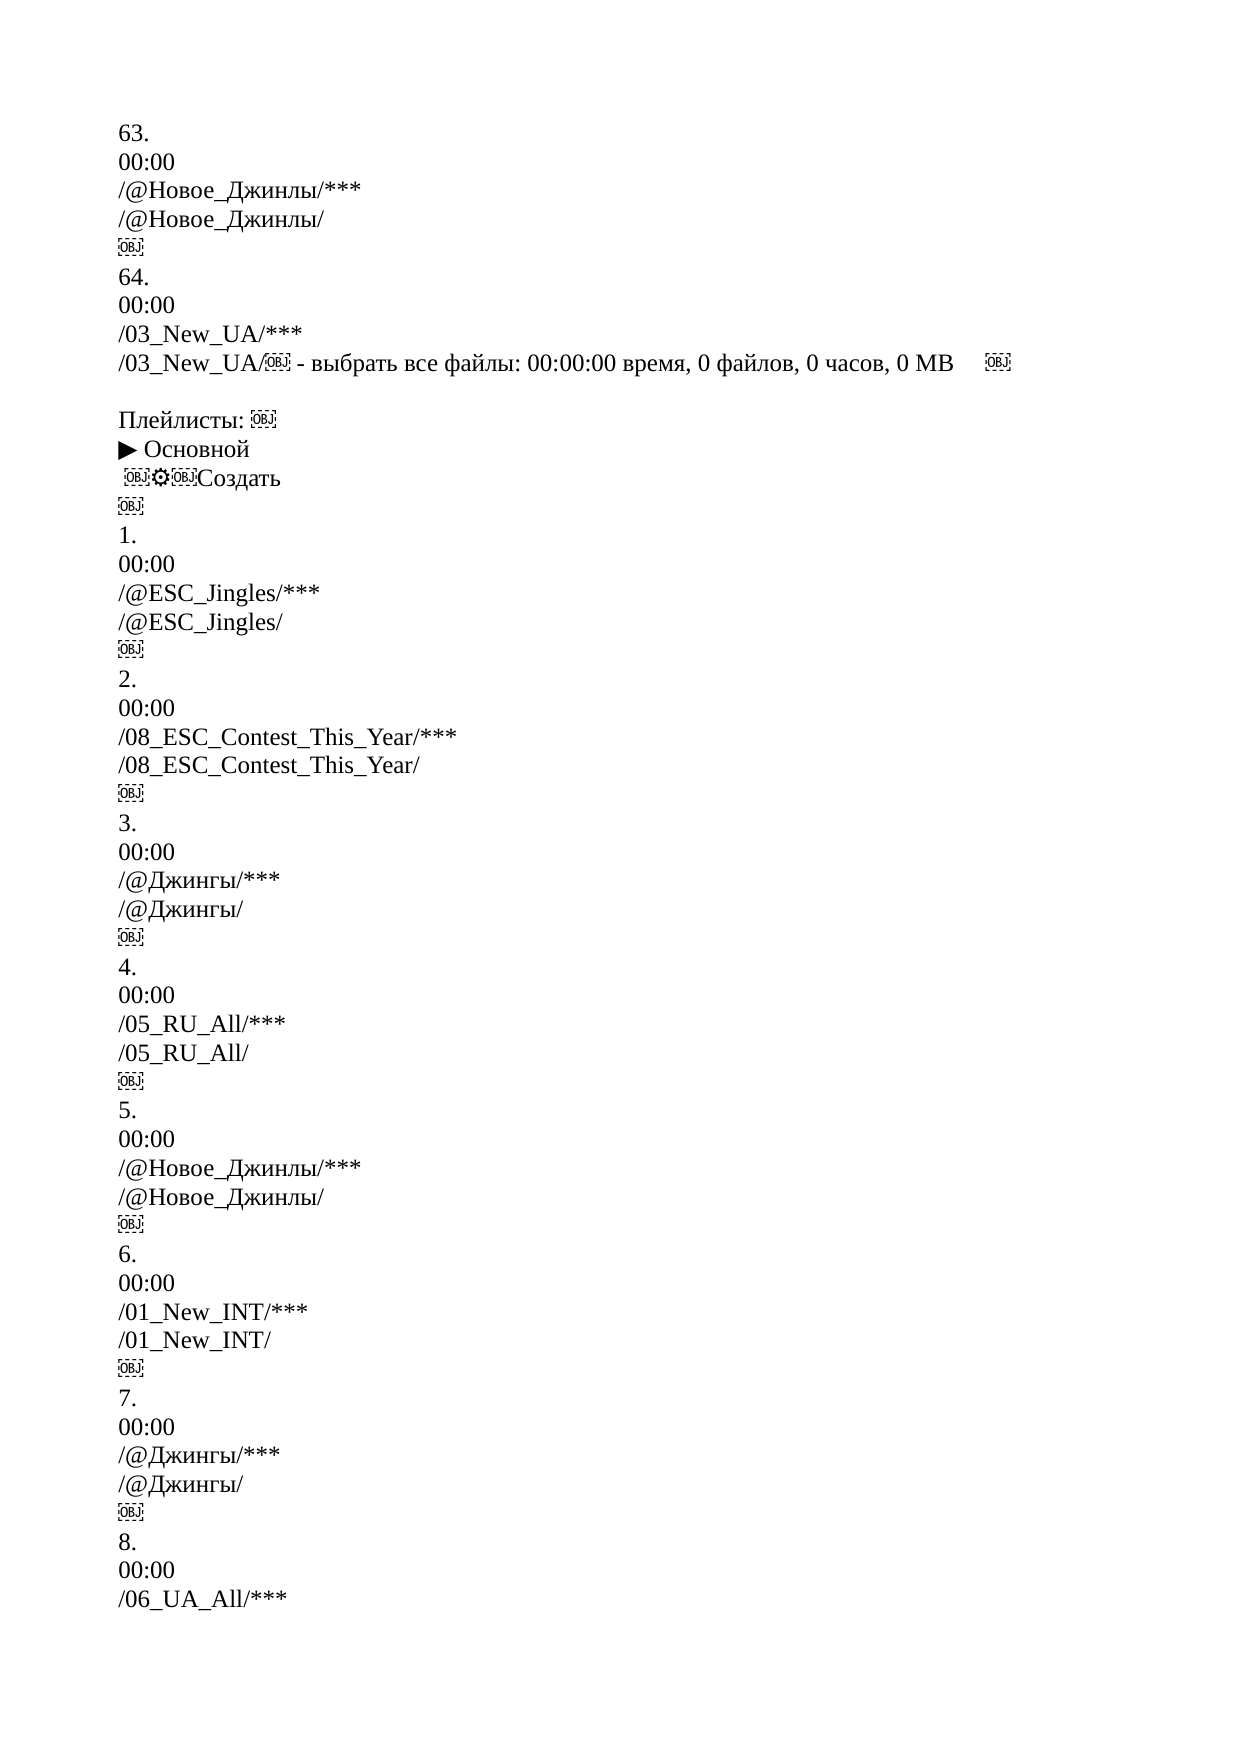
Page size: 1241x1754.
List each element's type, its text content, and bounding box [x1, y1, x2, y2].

text /08_ESC_Contest_This_Year/ [118, 751, 1122, 779]
text ￼ [118, 1067, 1122, 1096]
text /@ESC_Jingles/*** [118, 578, 1122, 607]
text 63. [118, 118, 1122, 147]
text 00:00 [118, 981, 1122, 1009]
text ￼ [118, 779, 1122, 808]
text 00:00 [118, 1124, 1122, 1153]
text /@Новое_Джинлы/ [118, 204, 1122, 233]
text /01_New_INT/*** [118, 1297, 1122, 1326]
text /06_UA_All/*** [118, 1584, 1122, 1613]
text /@Новое_Джинлы/*** [118, 176, 1122, 204]
text 00:00 [118, 1268, 1122, 1297]
text ￼⚙￼Создать [118, 463, 1122, 492]
text 00:00 [118, 291, 1122, 319]
text /@Новое_Джинлы/ [118, 1182, 1122, 1211]
text ￼ [118, 492, 1122, 521]
text /@Новое_Джинлы/*** [118, 1153, 1122, 1182]
text /03_New_UA/*** [118, 319, 1122, 348]
text 2. [118, 664, 1122, 693]
text 00:00 [118, 837, 1122, 866]
text 00:00 [118, 1412, 1122, 1441]
text ￼ [118, 1498, 1122, 1527]
text /03_New_UA/￼ - выбрать все файлы: 00:00:00 время, 0 файлов, 0 часов, 0 MB ￼ [118, 348, 1122, 377]
text /01_New_INT/ [118, 1326, 1122, 1354]
text ￼ [118, 636, 1122, 664]
text /@Джингы/*** [118, 866, 1122, 894]
text /05_RU_All/ [118, 1038, 1122, 1067]
text 00:00 [118, 549, 1122, 578]
text ￼ [118, 923, 1122, 952]
text /@Джингы/*** [118, 1441, 1122, 1469]
text ￼ [118, 233, 1122, 262]
text 4. [118, 952, 1122, 981]
text Плейлисты: ￼ [118, 406, 1122, 434]
text ￼ [118, 1354, 1122, 1383]
text 00:00 [118, 1556, 1122, 1584]
text ▶ Основной [118, 434, 1122, 463]
text /@ESC_Jingles/ [118, 607, 1122, 636]
text 5. [118, 1096, 1122, 1124]
text /05_RU_All/*** [118, 1009, 1122, 1038]
text ￼ [118, 1211, 1122, 1239]
text 3. [118, 808, 1122, 837]
text 6. [118, 1239, 1122, 1268]
text 64. [118, 262, 1122, 291]
text 7. [118, 1383, 1122, 1412]
text 1. [118, 521, 1122, 549]
text 8. [118, 1527, 1122, 1556]
text /@Джингы/ [118, 1469, 1122, 1498]
text /@Джингы/ [118, 894, 1122, 923]
text /08_ESC_Contest_This_Year/*** [118, 722, 1122, 751]
text 00:00 [118, 147, 1122, 176]
text 00:00 [118, 693, 1122, 722]
